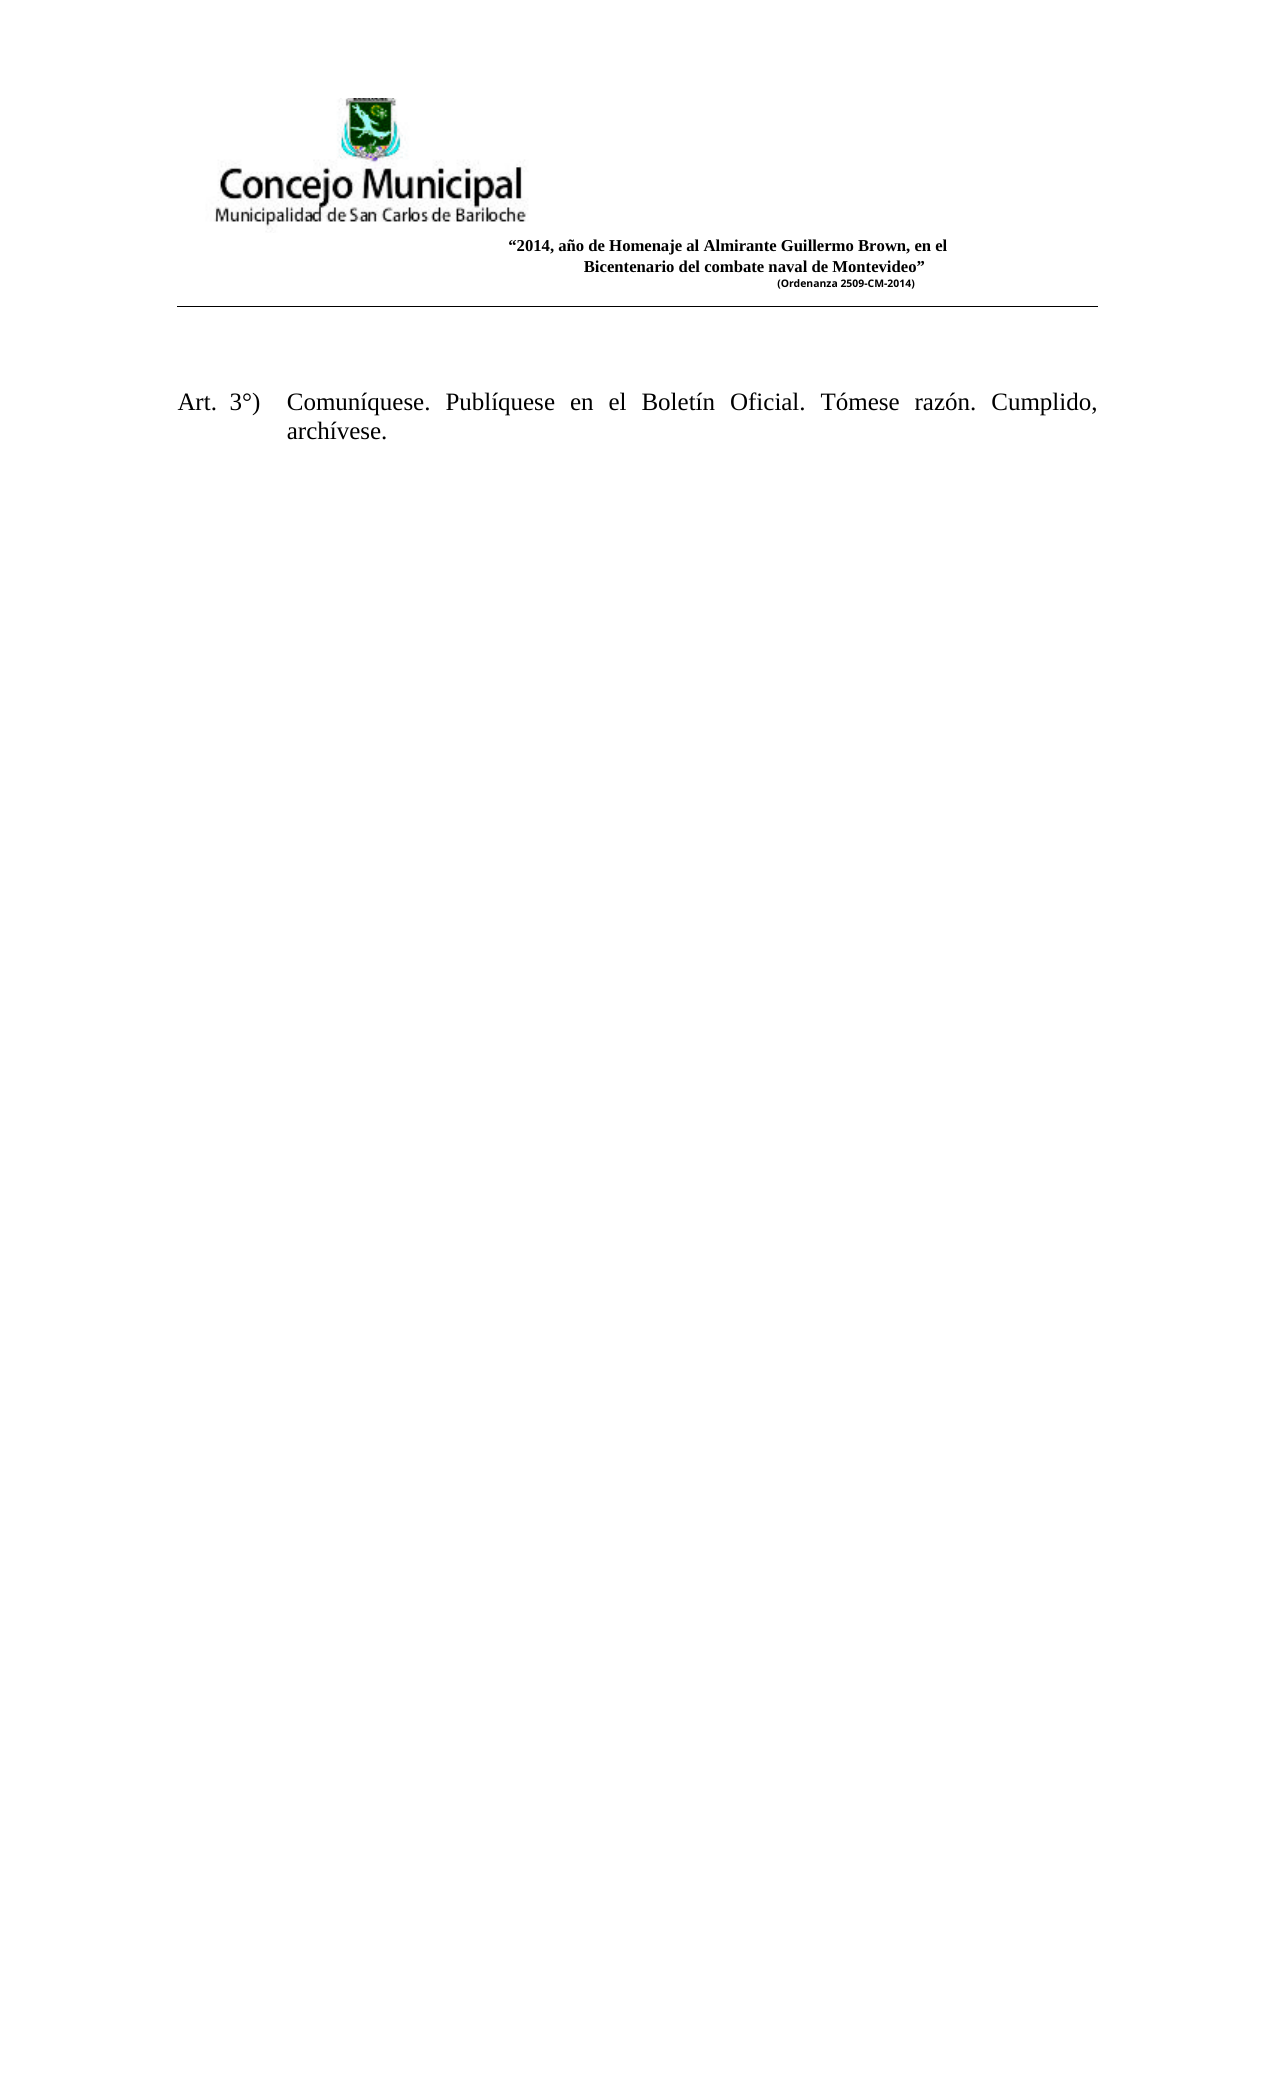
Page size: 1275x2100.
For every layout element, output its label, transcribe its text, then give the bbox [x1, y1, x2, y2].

table_cell Art. 3°) [170, 388, 279, 502]
table_cell [279, 359, 1105, 387]
table_cell [170, 359, 279, 387]
picture [194, 98, 554, 234]
table_cell Comuníquese. Publíquese en el Boletín Oficial. Tómese razón. Cumplido, archívese. [279, 388, 1105, 502]
